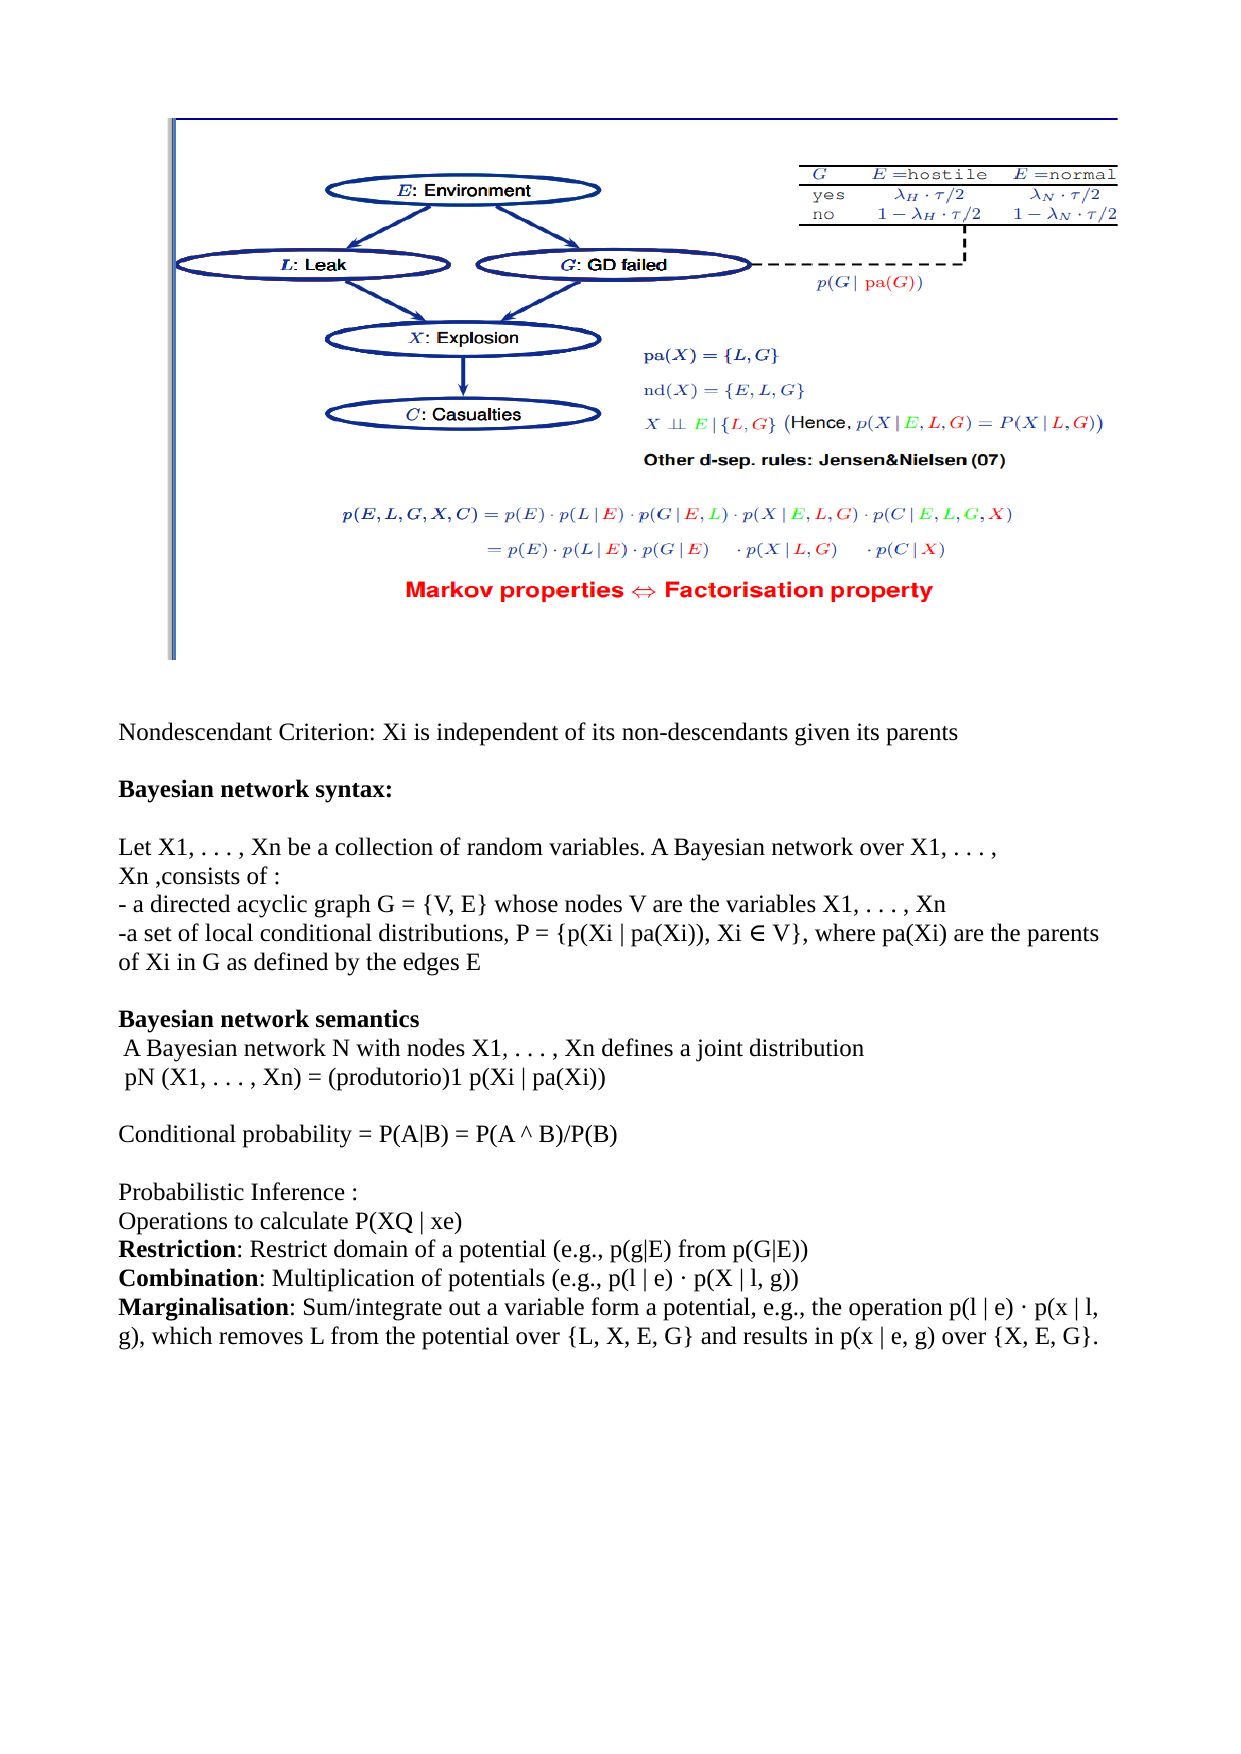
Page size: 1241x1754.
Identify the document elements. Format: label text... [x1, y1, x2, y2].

text - a directed acyclic graph G = {V, E} whose nodes V are the variables X1, . . . , Xn [118, 889, 1122, 918]
text Restriction: Restrict domain of a potential (e.g., p(g|E) from p(G|E)) [118, 1234, 1122, 1263]
text pN (X1, . . . , Xn) = (produtorio)1 p(Xi | pa(Xi)) [118, 1062, 1122, 1091]
text Bayesian network semantics [118, 1004, 1122, 1033]
text Operations to calculate P(XQ | xe) [118, 1206, 1122, 1234]
text Marginalisation: Sum/integrate out a variable form a potential, e.g., the operation p(l | e) · p(x | l, g), which removes L from the potential over {L, X, E, G} and results in p(x | e, g) over {X, E, G}. [118, 1292, 1122, 1349]
text Nondescendant Criterion: Xi is independent of its non-descendants given its parents [118, 717, 1122, 746]
picture [167, 118, 1118, 660]
text Let X1, . . . , Xn be a collection of random variables. A Bayesian network over X1, . . . , Xn ,consists of : [118, 832, 1122, 889]
text Probabilistic Inference : [118, 1177, 1122, 1206]
text A Bayesian network N with nodes X1, . . . , Xn defines a joint distribution [118, 1033, 1122, 1062]
text Combination: Multiplication of potentials (e.g., p(l | e) · p(X | l, g)) [118, 1263, 1122, 1292]
text Bayesian network syntax: [118, 774, 1122, 803]
text -a set of local conditional distributions, P = {p(Xi | pa(Xi)), Xi ∈ V}, where pa(Xi) are the parents of Xi in G as defined by the edges E [118, 918, 1122, 976]
text Conditional probability = P(A|B) = P(A ^ B)/P(B) [118, 1119, 1122, 1148]
